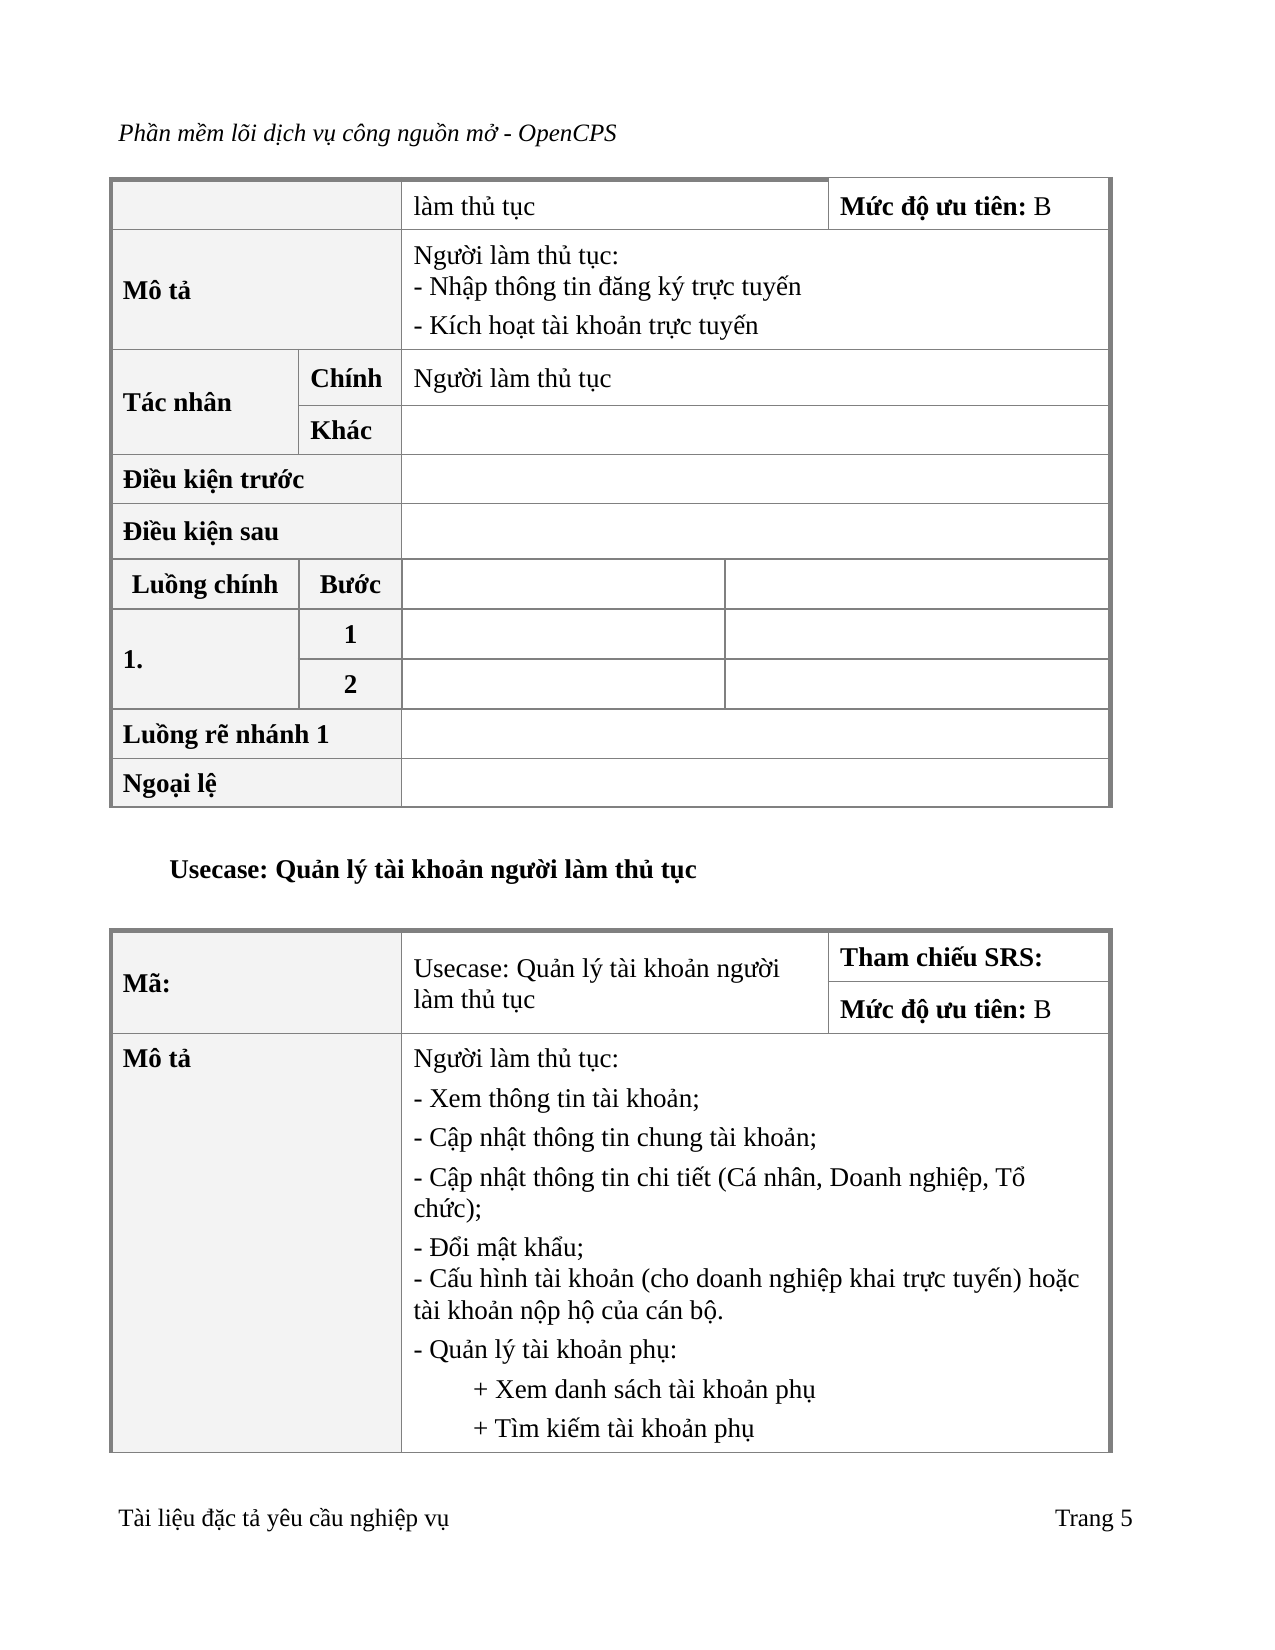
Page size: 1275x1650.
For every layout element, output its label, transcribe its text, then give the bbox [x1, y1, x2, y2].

table_cell Luồng rẽ nhánh 1 [113, 710, 401, 758]
table_cell [726, 560, 1108, 608]
table_cell 1 [300, 610, 401, 658]
table_cell Người làm thủ tục: - Xem thông tin tài khoản; - Cập nhật thông tin chung tài khoản; - Cập nhật thông tin chi tiết (Cá nhân, Doanh nghiệp, Tổ chức); - Đổi mật khẩu; - Cấu hình tài khoản (cho doanh nghiệp khai trực tuyến) hoặc tài khoản nộp hộ của cán bộ. - Quản lý tài khoản phụ: + Xem danh sách tài khoản phụ + Tìm kiếm tài khoản phụ [402, 1034, 1108, 1452]
table_cell [403, 660, 724, 708]
table_header Usecase: Quản lý tài khoản người làm thủ tục [402, 933, 828, 1033]
table_header Tham chiếu SRS: [829, 933, 1108, 981]
table_cell Mô tả [113, 1034, 401, 1452]
table_cell Luồng chính [113, 560, 298, 608]
table_cell Bước [300, 560, 401, 608]
table_cell [403, 610, 724, 658]
table_cell 1. [113, 610, 298, 708]
table_cell Điều kiện trước [113, 455, 401, 503]
table_header [113, 182, 401, 229]
table_cell Mức độ ưu tiên: B [829, 982, 1108, 1033]
table_cell [402, 504, 1108, 558]
table_cell Mô tả [113, 230, 401, 349]
table_header Mã: [113, 933, 401, 1033]
table_cell [402, 710, 1108, 758]
table_cell Người làm thủ tục [402, 350, 1108, 405]
table_cell Điều kiện sau [113, 504, 401, 558]
table_cell Chính [299, 350, 401, 405]
subtitle Usecase: Quản lý tài khoản người làm thủ tục [169, 853, 1157, 884]
table_cell [726, 660, 1108, 708]
table_cell Ngoại lệ [113, 759, 401, 806]
table_cell [402, 759, 1108, 806]
table_cell Người làm thủ tục: - Nhập thông tin đăng ký trực tuyến - Kích hoạt tài khoản trực tuyến [402, 230, 1108, 349]
table_cell [403, 560, 724, 608]
table_cell [402, 406, 1108, 454]
table_cell [726, 610, 1108, 658]
table_cell [402, 455, 1108, 503]
table_header làm thủ tục [402, 182, 828, 229]
table_cell Tác nhân [113, 350, 298, 454]
table_cell Mức độ ưu tiên: B [829, 178, 1108, 229]
table_cell Khác [299, 406, 401, 454]
table_cell 2 [300, 660, 401, 708]
